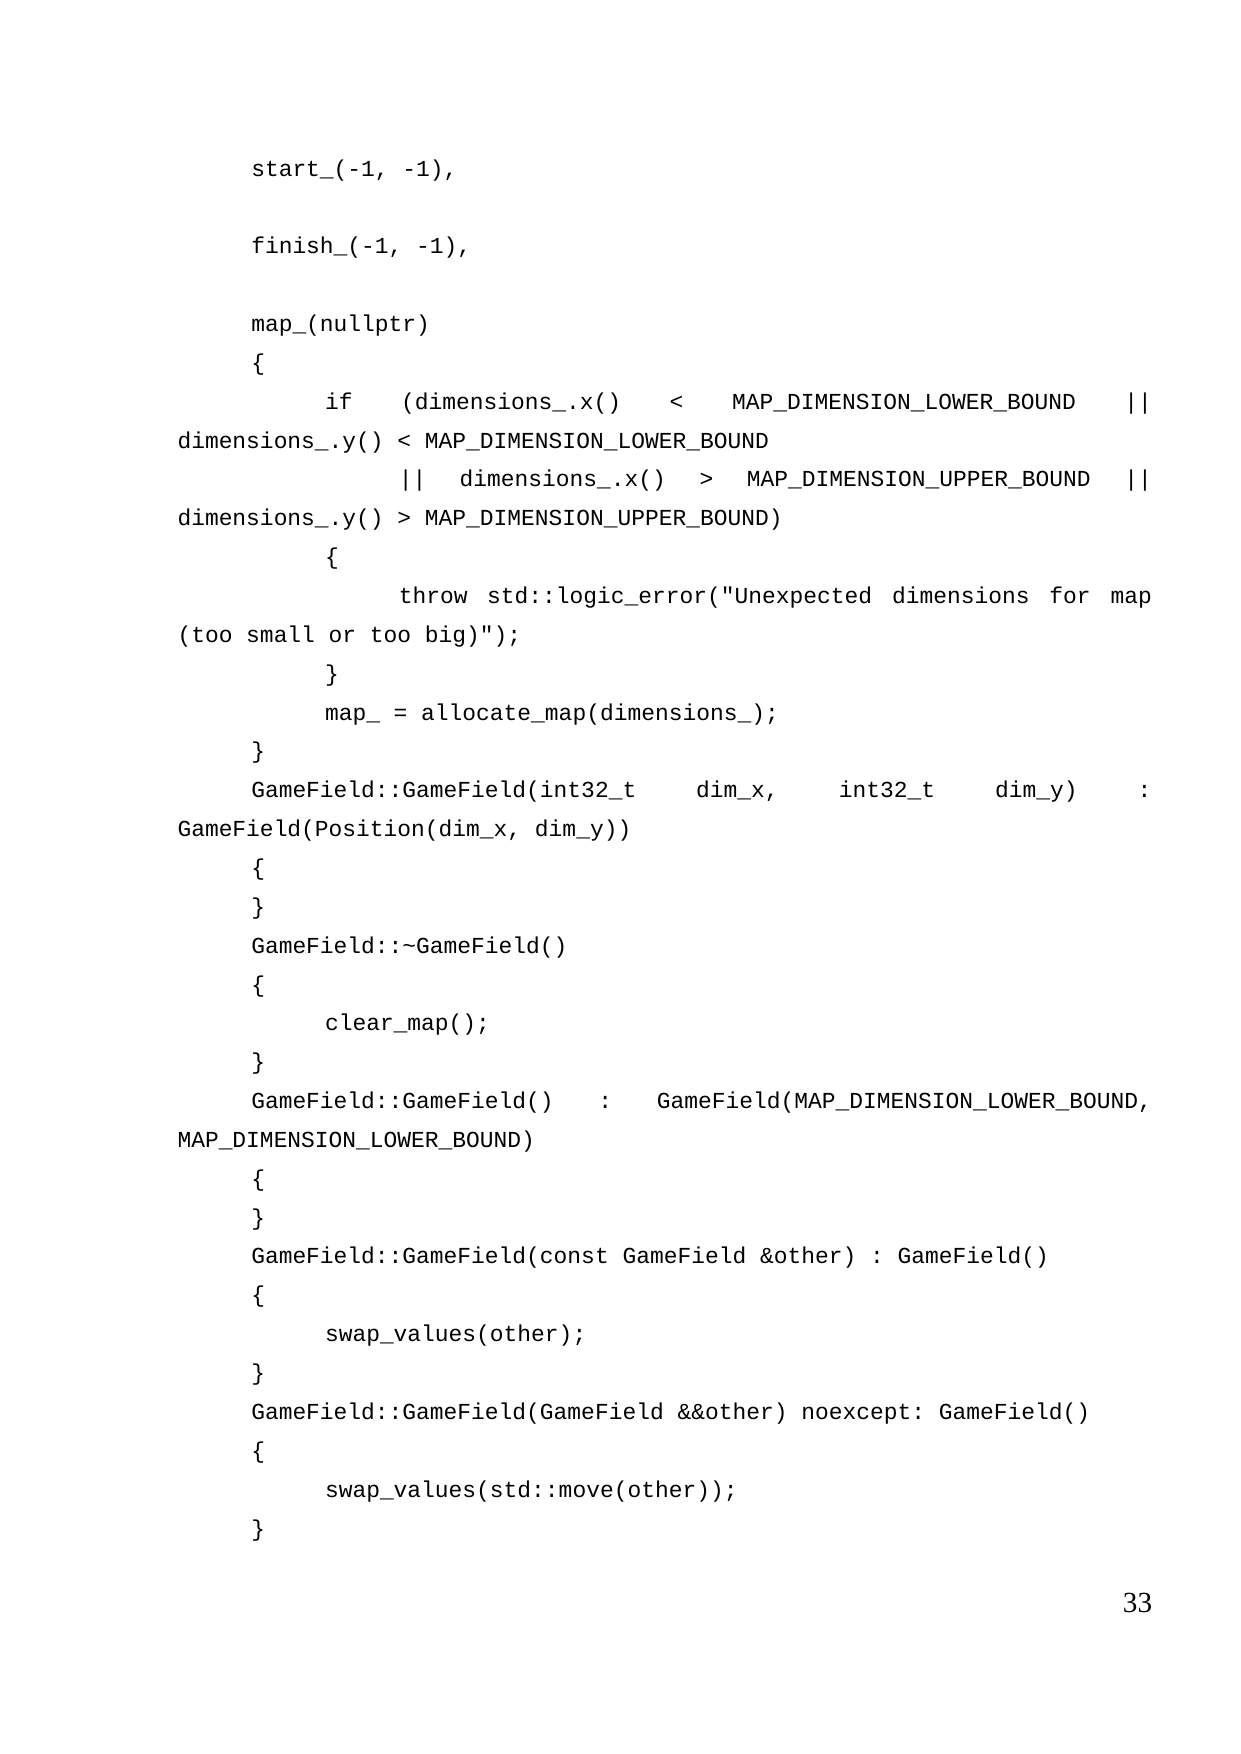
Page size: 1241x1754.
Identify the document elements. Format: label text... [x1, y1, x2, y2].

text swap_values(other); [177, 1323, 1152, 1348]
text } [177, 740, 1152, 766]
text } [177, 1051, 1152, 1077]
text } [177, 662, 1152, 688]
text { [177, 1167, 1152, 1193]
text GameField::GameField(const GameField &other) : GameField() [177, 1245, 1152, 1271]
text if (dimensions_.x() < MAP_DIMENSION_LOWER_BOUND || dimensions_.y() < MAP_DIMENSION_LOWER_BOUND [177, 390, 1152, 455]
text { [177, 856, 1152, 882]
text } [177, 895, 1152, 921]
text } [177, 1206, 1152, 1232]
text map_ = allocate_map(dimensions_); [177, 701, 1152, 727]
text GameField::GameField(GameField &&other) noexcept: GameField() [177, 1400, 1152, 1426]
text { [177, 1439, 1152, 1465]
text clear_map(); [177, 1012, 1152, 1038]
text } [177, 1361, 1152, 1387]
text start_(-1, -1), [177, 118, 1152, 183]
text finish_(-1, -1), [177, 196, 1152, 261]
text GameField::~GameField() [177, 934, 1152, 960]
text { [177, 1284, 1152, 1310]
text { [177, 973, 1152, 999]
text || dimensions_.x() > MAP_DIMENSION_UPPER_BOUND || dimensions_.y() > MAP_DIMENSION_UPPER_BOUND) [177, 468, 1152, 533]
text map_(nullptr) [177, 273, 1152, 338]
text throw std::logic_error("Unexpected dimensions for map (too small or too big)"); [177, 584, 1152, 649]
text { [177, 546, 1152, 571]
text swap_values(std::move(other)); [177, 1478, 1152, 1504]
text } [177, 1517, 1152, 1543]
text { [177, 351, 1152, 377]
text GameField::GameField() : GameField(MAP_DIMENSION_LOWER_BOUND, MAP_DIMENSION_LOWER_BOUND) [177, 1089, 1152, 1154]
text GameField::GameField(int32_t dim_x, int32_t dim_y) : GameField(Position(dim_x, dim_y)) [177, 779, 1152, 843]
